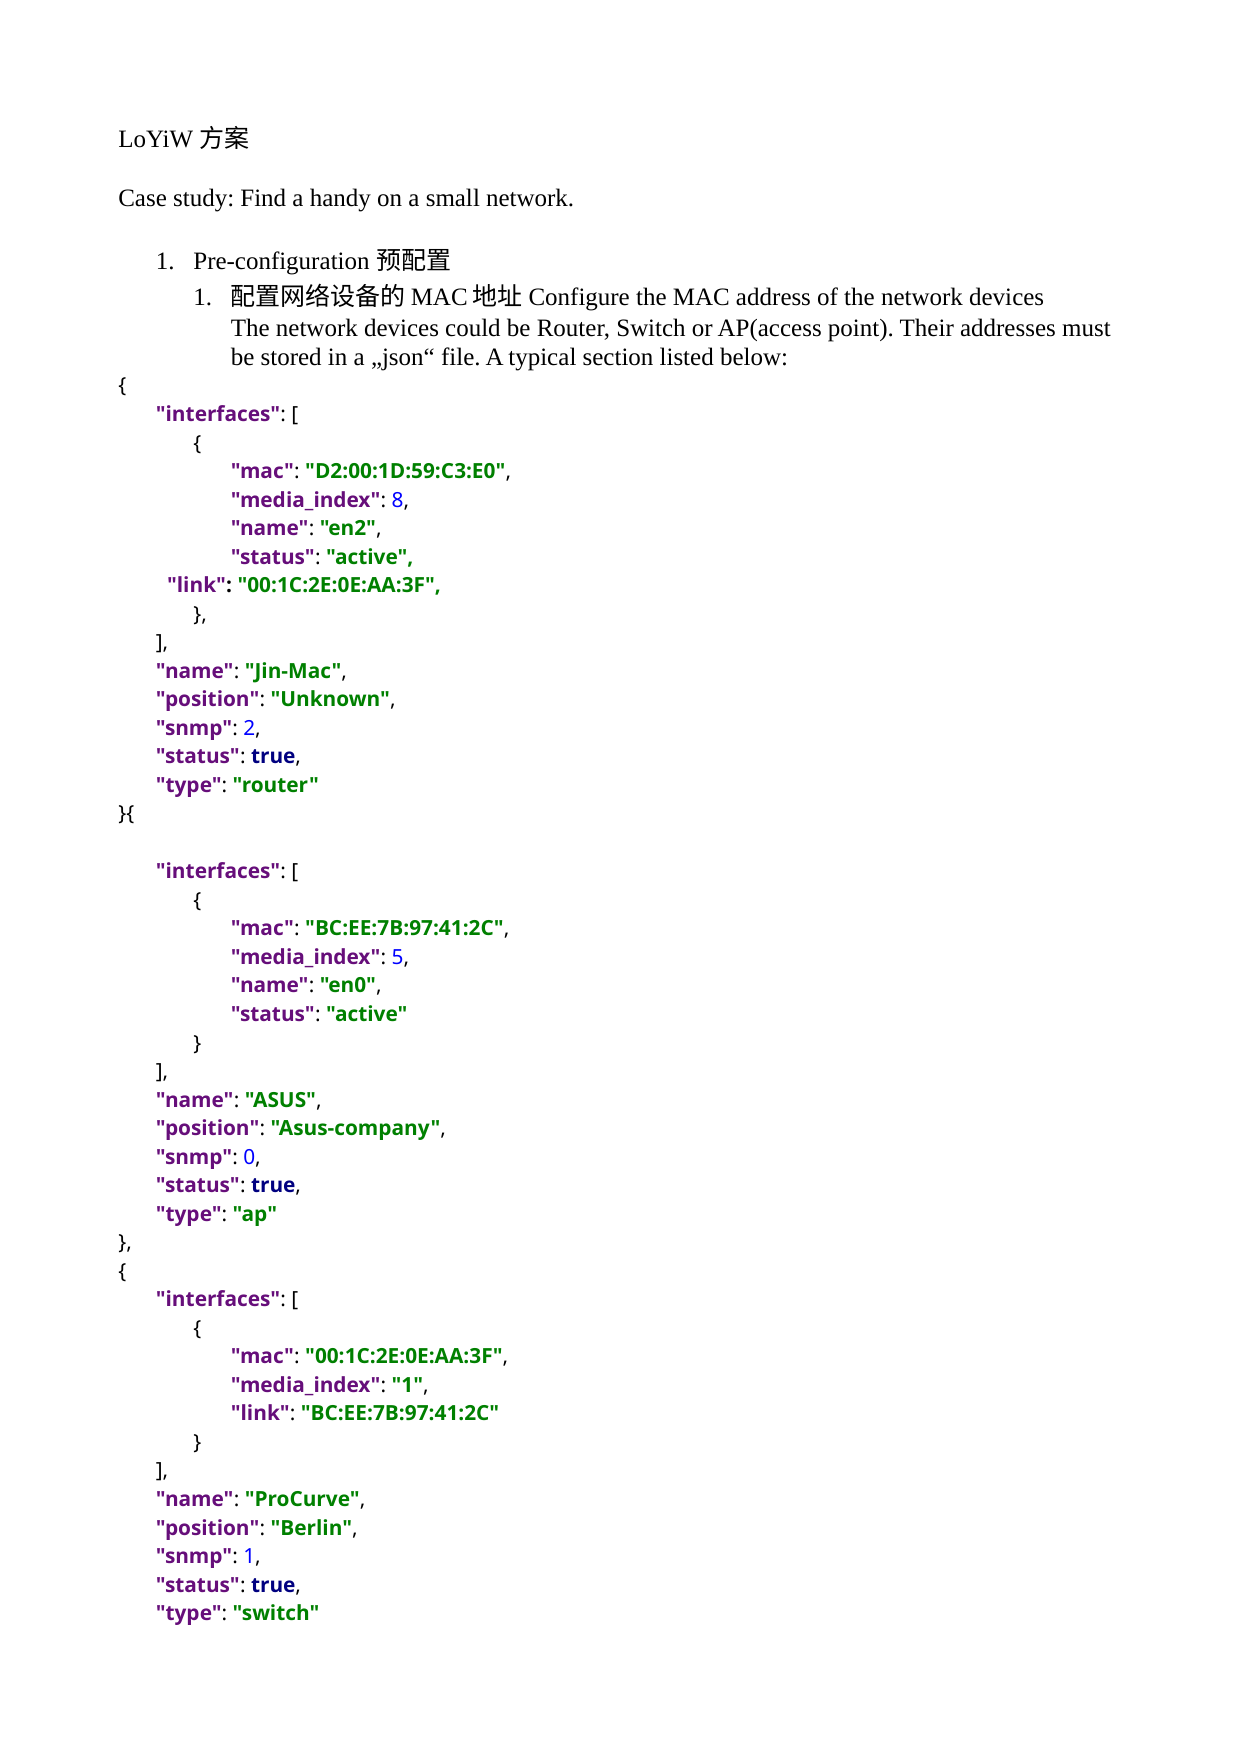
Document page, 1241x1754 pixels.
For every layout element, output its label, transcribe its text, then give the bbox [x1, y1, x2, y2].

text ], [118, 1456, 1122, 1484]
text "media_index": 8, [118, 485, 1122, 513]
text "mac": "BC:EE:7B:97:41:2C", [118, 913, 1122, 942]
text "type": "ap" [118, 1199, 1122, 1227]
text "link": "BC:EE:7B:97:41:2C" [118, 1398, 1122, 1427]
text "status": "active", [118, 542, 1122, 570]
text "status": true, [118, 741, 1122, 770]
text "status": "active" [118, 999, 1122, 1028]
text LoYiW 方案 [118, 118, 1122, 154]
text { [118, 371, 1122, 399]
text "name": "ASUS", [118, 1085, 1122, 1113]
text } [118, 1028, 1122, 1056]
text { [118, 885, 1122, 913]
text "media_index": "1", [118, 1370, 1122, 1398]
text "name": "ProCurve", [118, 1484, 1122, 1513]
text "name": "Jin-Mac", [118, 656, 1122, 684]
text ], [118, 627, 1122, 656]
text "snmp": 2, [118, 713, 1122, 741]
text { [118, 1256, 1122, 1284]
list The network devices could be Router, Switch or AP(access point). Their addresses must be stored in a „json“ file. A typical section listed below: [193, 313, 1122, 371]
text { [118, 428, 1122, 456]
text "interfaces": [ [118, 1284, 1122, 1313]
text "status": true, [118, 1570, 1122, 1598]
text "type": "router" [118, 770, 1122, 798]
text { [118, 1313, 1122, 1341]
text } [118, 1427, 1122, 1456]
text "interfaces": [ [118, 399, 1122, 428]
text "snmp": 1, [118, 1541, 1122, 1570]
text "media_index": 5, [118, 942, 1122, 971]
text ], [118, 1056, 1122, 1085]
text "position": "Berlin", [118, 1513, 1122, 1541]
text }, [118, 1227, 1122, 1256]
list 配置网络设备的MAC地址 Configure the MAC address of the network devices [193, 277, 1122, 313]
text "name": "en2", [118, 513, 1122, 542]
text "mac": "D2:00:1D:59:C3:E0", [118, 456, 1122, 485]
text "type": "switch" [118, 1598, 1122, 1627]
text "position": "Unknown", [118, 684, 1122, 713]
text }, [118, 599, 1122, 627]
list Pre-configuration 预配置 [156, 241, 1122, 277]
text "snmp": 0, [118, 1142, 1122, 1170]
text "interfaces": [ [118, 856, 1122, 885]
text }{ [118, 798, 1122, 827]
text "name": "en0", [118, 971, 1122, 999]
text Case study: Find a handy on a small network. [118, 183, 1122, 212]
text "position": "Asus-company", [118, 1113, 1122, 1142]
text "mac": "00:1C:2E:0E:AA:3F", [118, 1341, 1122, 1370]
text "status": true, [118, 1170, 1122, 1199]
text "link": "00:1C:2E:0E:AA:3F", [118, 570, 1122, 599]
